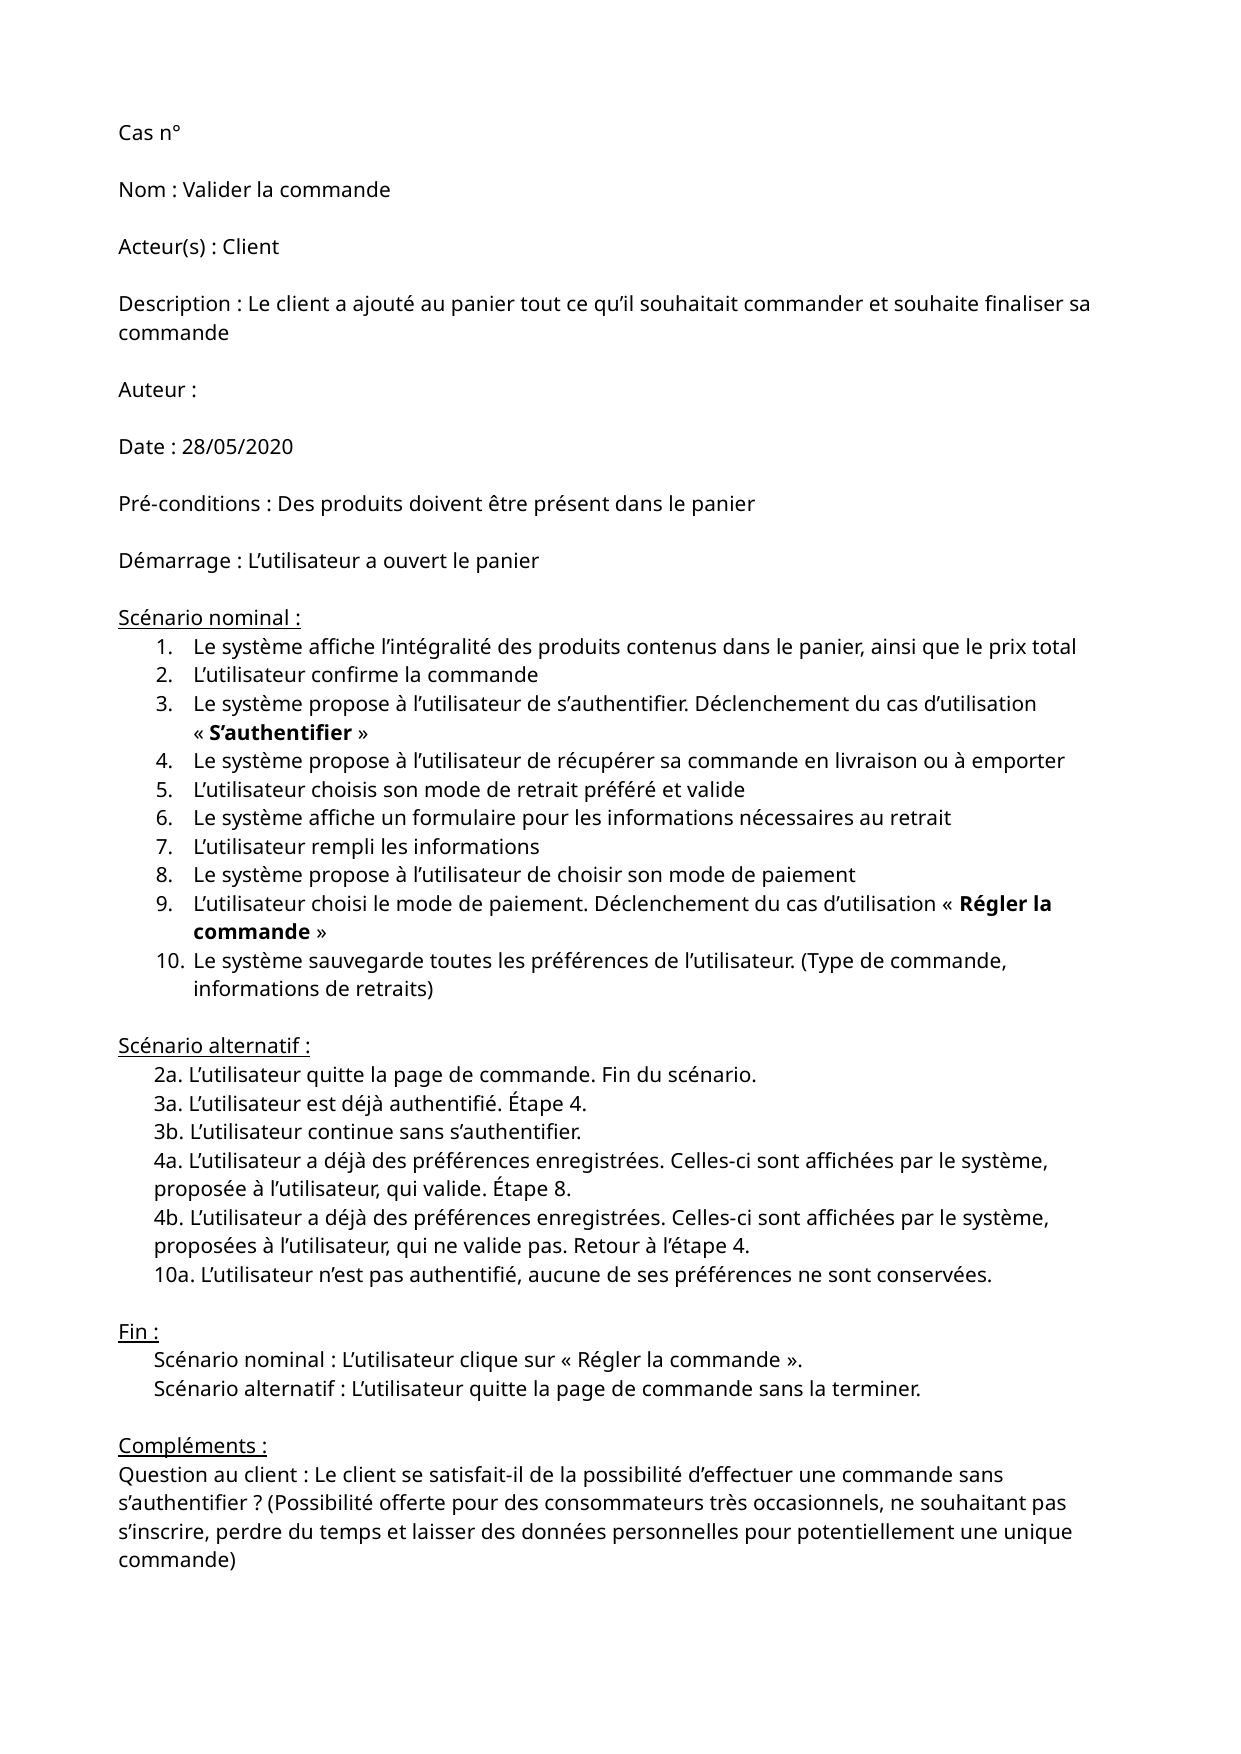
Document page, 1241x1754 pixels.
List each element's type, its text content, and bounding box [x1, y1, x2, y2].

text 3b. L’utilisateur continue sans s’authentifier. [153, 1117, 1123, 1146]
list L’utilisateur choisis son mode de retrait préféré et valide [156, 774, 1123, 803]
list L’utilisateur choisi le mode de paiement. Déclenchement du cas d’utilisation « Régler la commande » [156, 889, 1123, 946]
text Acteur(s) : Client [118, 232, 1123, 261]
list L’utilisateur confirme la commande [156, 660, 1123, 689]
list Le système affiche un formulaire pour les informations nécessaires au retrait [156, 803, 1123, 832]
text Démarrage : L’utilisateur a ouvert le panier [118, 546, 1123, 575]
text Nom : Valider la commande [118, 175, 1123, 204]
text Scénario nominal : L’utilisateur clique sur « Régler la commande ». [153, 1345, 1123, 1374]
text Fin : [118, 1317, 1123, 1345]
text Date : 28/05/2020 [118, 432, 1123, 461]
text 3a. L’utilisateur est déjà authentifié. Étape 4. [153, 1088, 1123, 1117]
text Auteur : [118, 375, 1123, 403]
text 10a. L’utilisateur n’est pas authentifié, aucune de ses préférences ne sont conservées. [153, 1260, 1123, 1288]
text Scénario alternatif : L’utilisateur quitte la page de commande sans la terminer. [153, 1374, 1123, 1402]
text 4a. L’utilisateur a déjà des préférences enregistrées. Celles-ci sont affichées par le système, proposée à l’utilisateur, qui valide. Étape 8. [153, 1146, 1123, 1203]
list L’utilisateur rempli les informations [156, 832, 1123, 860]
list Le système propose à l’utilisateur de choisir son mode de paiement [156, 860, 1123, 889]
text 2a. L’utilisateur quitte la page de commande. Fin du scénario. [153, 1060, 1123, 1088]
text Question au client : Le client se satisfait-il de la possibilité d’effectuer une commande sans s’authentifier ? (Possibilité offerte pour des consommateurs très occasionnels, ne souhaitant pas s’inscrire, perdre du temps et laisser des données personnelles pour potentiellement une unique commande) [118, 1459, 1123, 1574]
text 4b. L’utilisateur a déjà des préférences enregistrées. Celles-ci sont affichées par le système, proposées à l’utilisateur, qui ne valide pas. Retour à l’étape 4. [153, 1203, 1123, 1260]
text Cas n° [118, 118, 1123, 147]
text Scénario alternatif : [118, 1031, 1123, 1060]
text Compléments : [118, 1431, 1123, 1459]
text Pré-conditions : Des produits doivent être présent dans le panier [118, 489, 1123, 518]
text Description : Le client a ajouté au panier tout ce qu’il souhaitait commander et souhaite finaliser sa commande [118, 289, 1123, 346]
list Le système sauvegarde toutes les préférences de l’utilisateur. (Type de commande, informations de retraits) [156, 946, 1123, 1003]
list Le système affiche l’intégralité des produits contenus dans le panier, ainsi que le prix total [156, 632, 1123, 660]
text Scénario nominal : [118, 603, 1123, 632]
list Le système propose à l’utilisateur de récupérer sa commande en livraison ou à emporter [156, 746, 1123, 774]
list Le système propose à l’utilisateur de s’authentifier. Déclenchement du cas d’utilisation « S’authentifier » [156, 689, 1123, 746]
